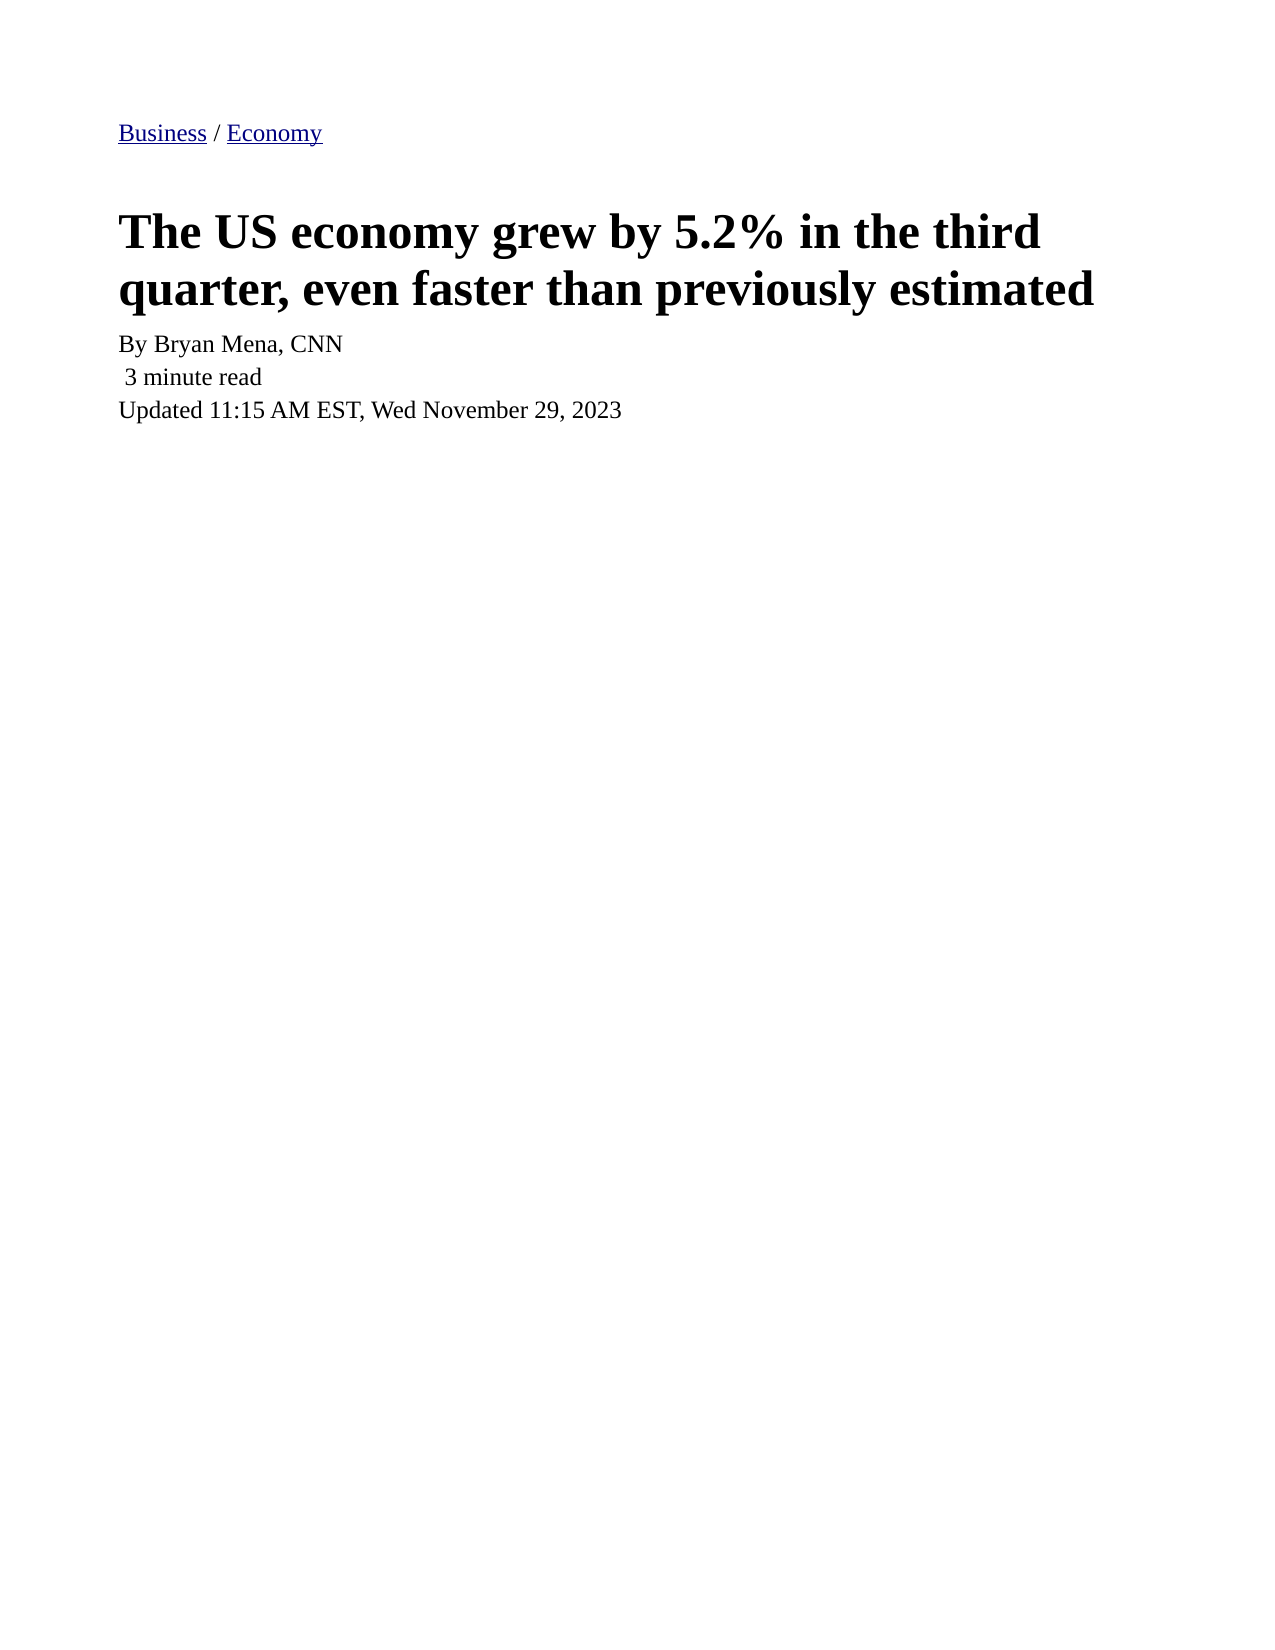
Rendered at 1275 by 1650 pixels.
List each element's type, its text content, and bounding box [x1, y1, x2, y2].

text 3 minute read [118, 362, 1157, 391]
text Business / Economy [118, 118, 1157, 147]
text Updated 11:15 AM EST, Wed November 29, 2023 [118, 395, 1157, 424]
subtitle The US economy grew by 5.2% in the third quarter, even faster than previously estimated [118, 201, 1157, 316]
text By Bryan Mena, CNN [118, 329, 1157, 358]
